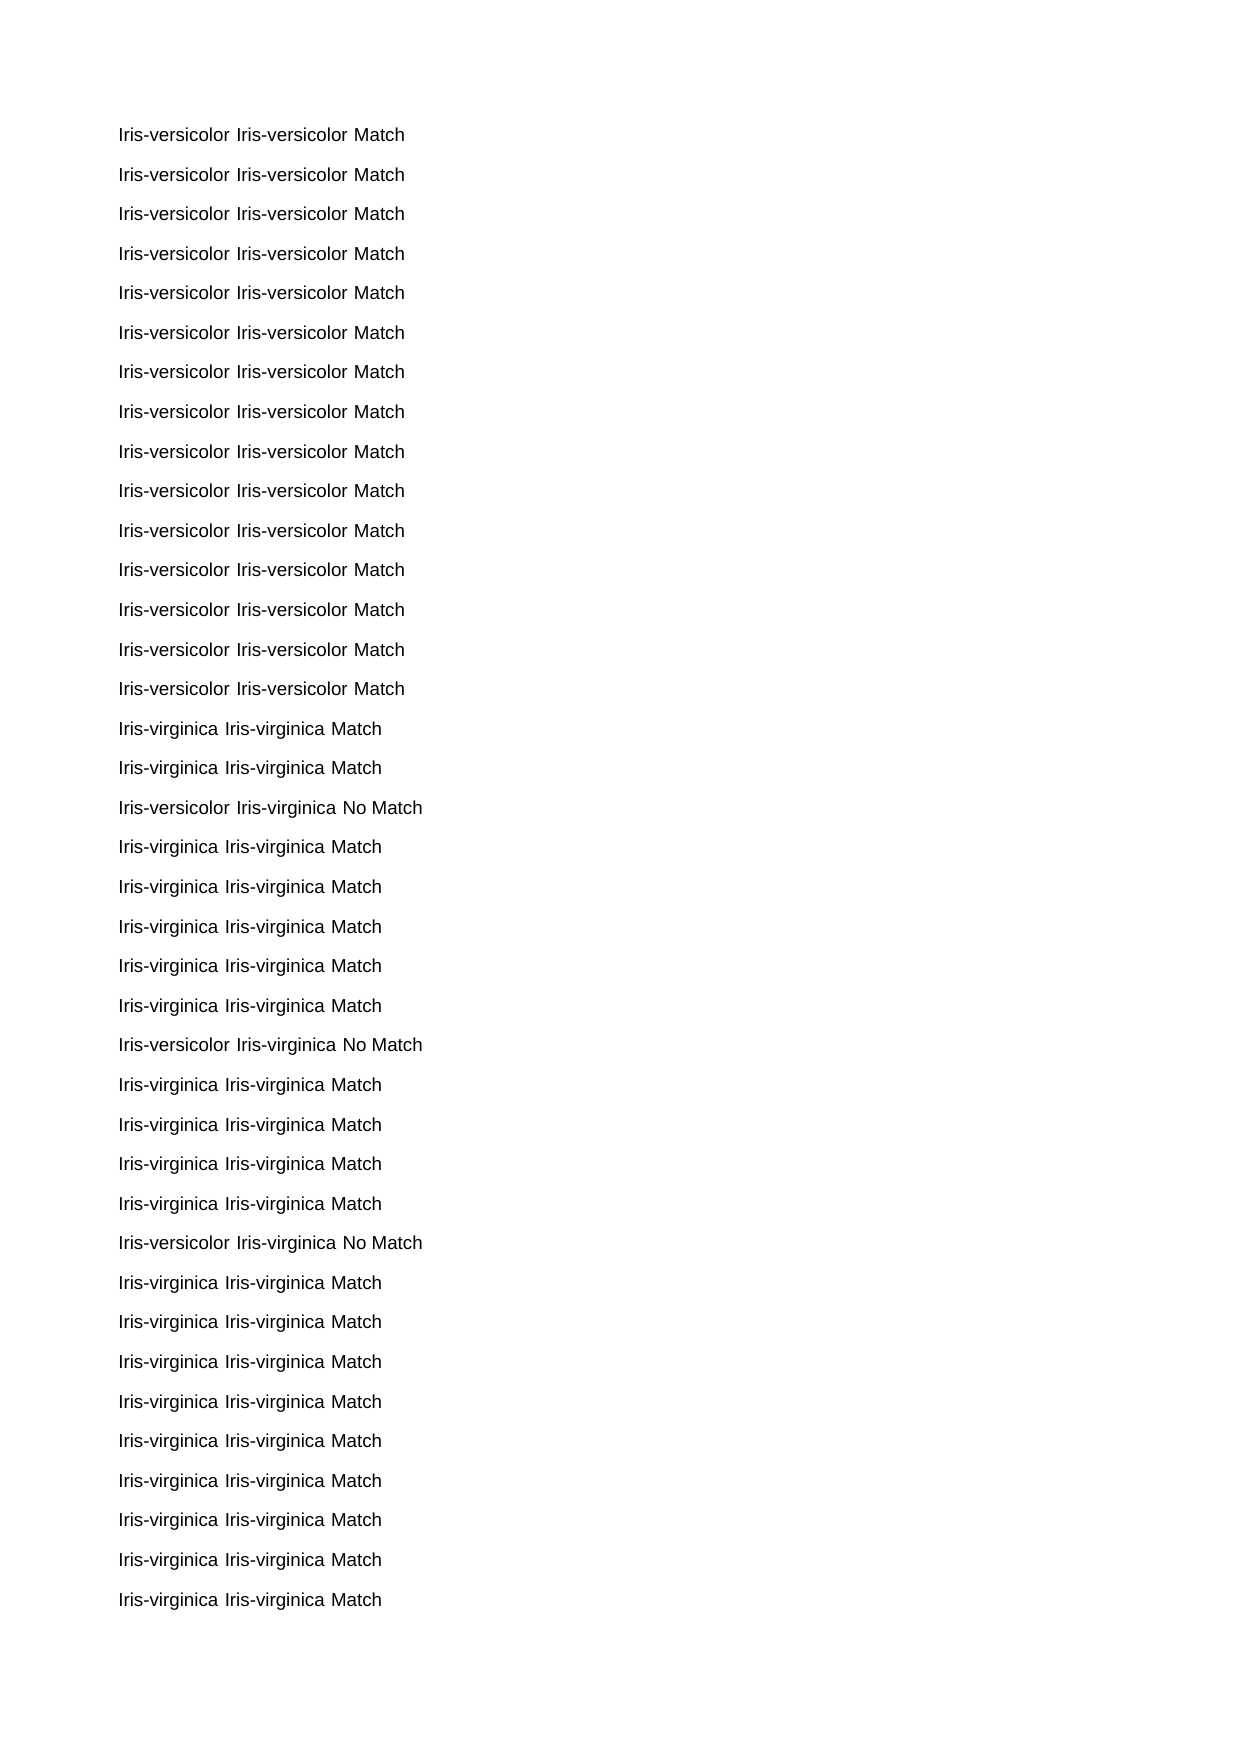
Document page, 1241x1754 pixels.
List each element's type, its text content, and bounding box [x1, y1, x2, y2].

text Iris-versicolor Iris-versicolor Match [118, 356, 1122, 384]
text Iris-versicolor Iris-versicolor Match [118, 158, 1122, 186]
text Iris-virginica Iris-virginica Match [118, 1187, 1122, 1216]
text Iris-virginica Iris-virginica Match [118, 1147, 1122, 1176]
text Iris-virginica Iris-virginica Match [118, 751, 1122, 780]
text Iris-versicolor Iris-versicolor Match [118, 316, 1122, 345]
text Iris-versicolor Iris-versicolor Match [118, 593, 1122, 622]
text Iris-virginica Iris-virginica Match [118, 989, 1122, 1018]
text Iris-versicolor Iris-versicolor Match [118, 197, 1122, 226]
text Iris-virginica Iris-virginica Match [118, 1108, 1122, 1136]
text Iris-virginica Iris-virginica Match [118, 1266, 1122, 1295]
text Iris-virginica Iris-virginica Match [118, 1424, 1122, 1453]
text Iris-virginica Iris-virginica Match [118, 1306, 1122, 1334]
text Iris-virginica Iris-virginica Match [118, 949, 1122, 978]
text Iris-versicolor Iris-virginica No Match [118, 1226, 1122, 1255]
text Iris-versicolor Iris-versicolor Match [118, 276, 1122, 305]
text Iris-versicolor Iris-versicolor Match [118, 514, 1122, 543]
text Iris-versicolor Iris-versicolor Match [118, 237, 1122, 266]
text Iris-virginica Iris-virginica Match [118, 712, 1122, 741]
text Iris-versicolor Iris-versicolor Match [118, 474, 1122, 503]
text Iris-virginica Iris-virginica Match [118, 910, 1122, 938]
text Iris-versicolor Iris-versicolor Match [118, 395, 1122, 424]
text Iris-virginica Iris-virginica Match [118, 1464, 1122, 1493]
text Iris-versicolor Iris-versicolor Match [118, 553, 1122, 582]
text Iris-virginica Iris-virginica Match [118, 1583, 1122, 1611]
text Iris-versicolor Iris-virginica No Match [118, 791, 1122, 820]
text Iris-versicolor Iris-versicolor Match [118, 633, 1122, 661]
text Iris-virginica Iris-virginica Match [118, 1543, 1122, 1572]
text Iris-virginica Iris-virginica Match [118, 1385, 1122, 1413]
text Iris-virginica Iris-virginica Match [118, 1068, 1122, 1097]
text Iris-virginica Iris-virginica Match [118, 870, 1122, 899]
text Iris-virginica Iris-virginica Match [118, 1503, 1122, 1532]
text Iris-virginica Iris-virginica Match [118, 831, 1122, 859]
text Iris-versicolor Iris-versicolor Match [118, 118, 1122, 147]
text Iris-versicolor Iris-virginica No Match [118, 1028, 1122, 1057]
text Iris-versicolor Iris-versicolor Match [118, 672, 1122, 701]
text Iris-versicolor Iris-versicolor Match [118, 435, 1122, 463]
text Iris-virginica Iris-virginica Match [118, 1345, 1122, 1374]
